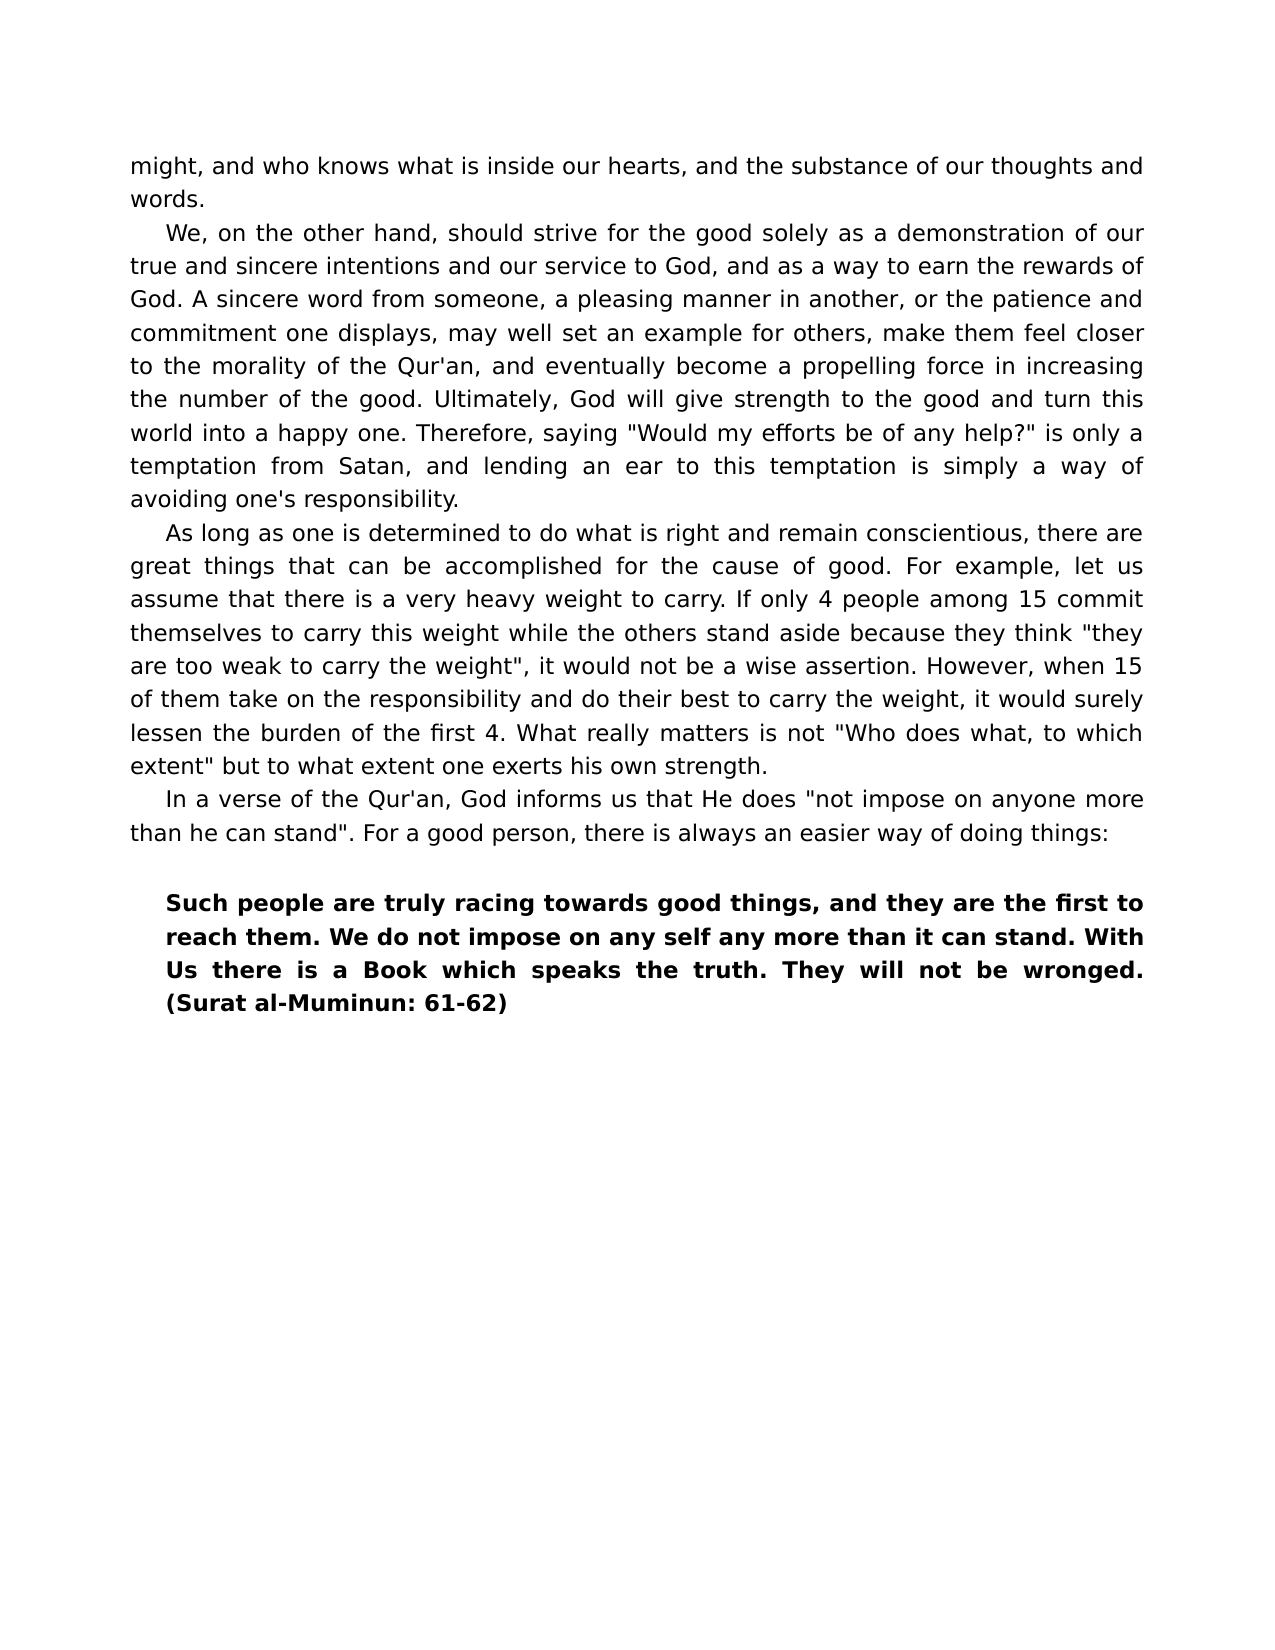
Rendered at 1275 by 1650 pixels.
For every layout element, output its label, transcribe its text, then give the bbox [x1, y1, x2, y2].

text In a verse of the Qur'an, God informs us that He does "not impose on anyone more than he can stand". For a good person, there is always an easier way of doing things: [130, 781, 1145, 848]
text We, on the other hand, should strive for the good solely as a demonstration of our true and sincere intentions and our service to God, and as a way to earn the rewards of God. A sincere word from someone, a pleasing manner in another, or the patience and commitment one displays, may well set an example for others, make them feel closer to the morality of the Qur'an, and eventually become a propelling force in increasing the number of the good. Ultimately, God will give strength to the good and turn this world into a happy one. Therefore, saying "Would my efforts be of any help?" is only a temptation from Satan, and lending an ear to this temptation is simply a way of avoiding one's responsibility. [130, 214, 1145, 514]
text As long as one is determined to do what is right and remain conscientious, there are great things that can be accomplished for the cause of good. For example, let us assume that there is a very heavy weight to carry. If only 4 people among 15 commit themselves to carry this weight while the others stand aside because they think "they are too weak to carry the weight", it would not be a wise assertion. However, when 15 of them take on the responsibility and do their best to carry the weight, it would surely lessen the burden of the first 4. What really matters is not "Who does what, to which extent" but to what extent one exerts his own strength. [130, 514, 1145, 781]
text Such people are truly racing towards good things, and they are the first to reach them. We do not impose on any self any more than it can stand. With Us there is a Book which speaks the truth. They will not be wronged. (Surat al-Muminun: 61-62) [165, 885, 1145, 1018]
text might, and who knows what is inside our hearts, and the substance of our thoughts and words. [130, 148, 1145, 214]
